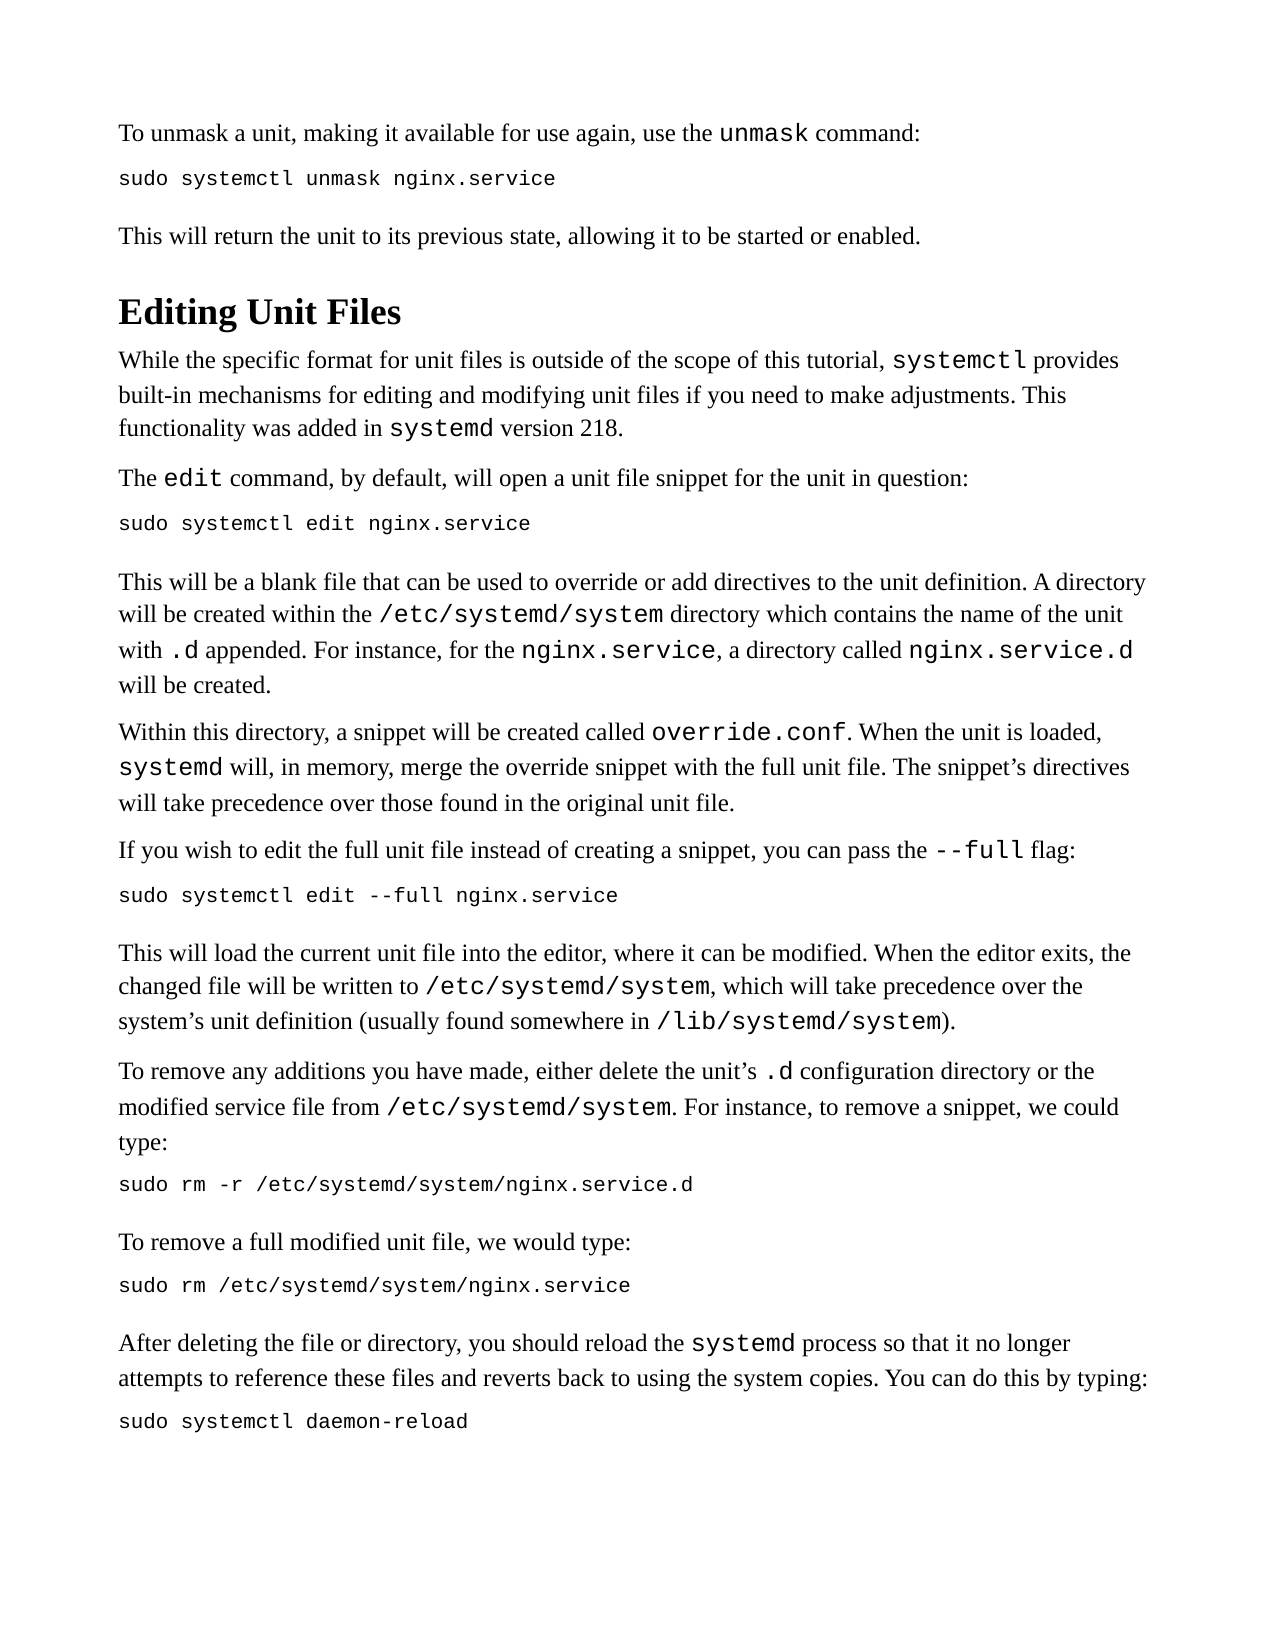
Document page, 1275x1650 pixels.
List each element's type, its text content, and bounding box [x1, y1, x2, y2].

text The edit command, by default, will open a unit file snippet for the unit in question: [118, 463, 1157, 494]
text After deleting the file or directory, you should reload the systemd process so that it no longer attempts to reference these files and reverts back to using the system copies. You can do this by typing: [118, 1328, 1157, 1392]
text To unmask a unit, making it available for use again, use the unmask command: [118, 118, 1157, 149]
subtitle Editing Unit Files [118, 290, 1157, 333]
text This will return the unit to its previous state, allowing it to be started or enabled. [118, 221, 1157, 250]
text Within this directory, a snippet will be created called override.conf. When the unit is loaded, systemd will, in memory, merge the override snippet with the full unit file. The snippet’s directives will take precedence over those found in the original unit file. [118, 717, 1157, 816]
text If you wish to edit the full unit file instead of creating a snippet, you can pass the --full flag: [118, 835, 1157, 866]
text To remove a full modified unit file, we would type: [118, 1227, 1157, 1256]
text While the specific format for unit files is outside of the scope of this tutorial, systemctl provides built-in mechanisms for editing and modifying unit files if you need to make adjustments. This functionality was added in systemd version 218. [118, 345, 1157, 444]
text This will be a blank file that can be used to override or add directives to the unit definition. A directory will be created within the /etc/systemd/system directory which contains the name of the unit with .d appended. For instance, for the nginx.service, a directory called nginx.service.d will be created. [118, 567, 1157, 698]
text sudo systemctl edit nginx.service [118, 513, 1157, 537]
text sudo rm /etc/systemd/system/nginx.service [118, 1275, 1157, 1299]
text sudo systemctl unmask nginx.service [118, 168, 1157, 192]
text This will load the current unit file into the editor, where it can be modified. When the editor exits, the changed file will be written to /etc/systemd/system, which will take precedence over the system’s unit definition (usually found somewhere in /lib/systemd/system). [118, 938, 1157, 1037]
text sudo systemctl daemon-reload [118, 1411, 1157, 1434]
text sudo rm -r /etc/systemd/system/nginx.service.d [118, 1174, 1157, 1198]
text To remove any additions you have made, either delete the unit’s .d configuration directory or the modified service file from /etc/systemd/system. For instance, to remove a snippet, we could type: [118, 1056, 1157, 1155]
text sudo systemctl edit --full nginx.service [118, 885, 1157, 909]
